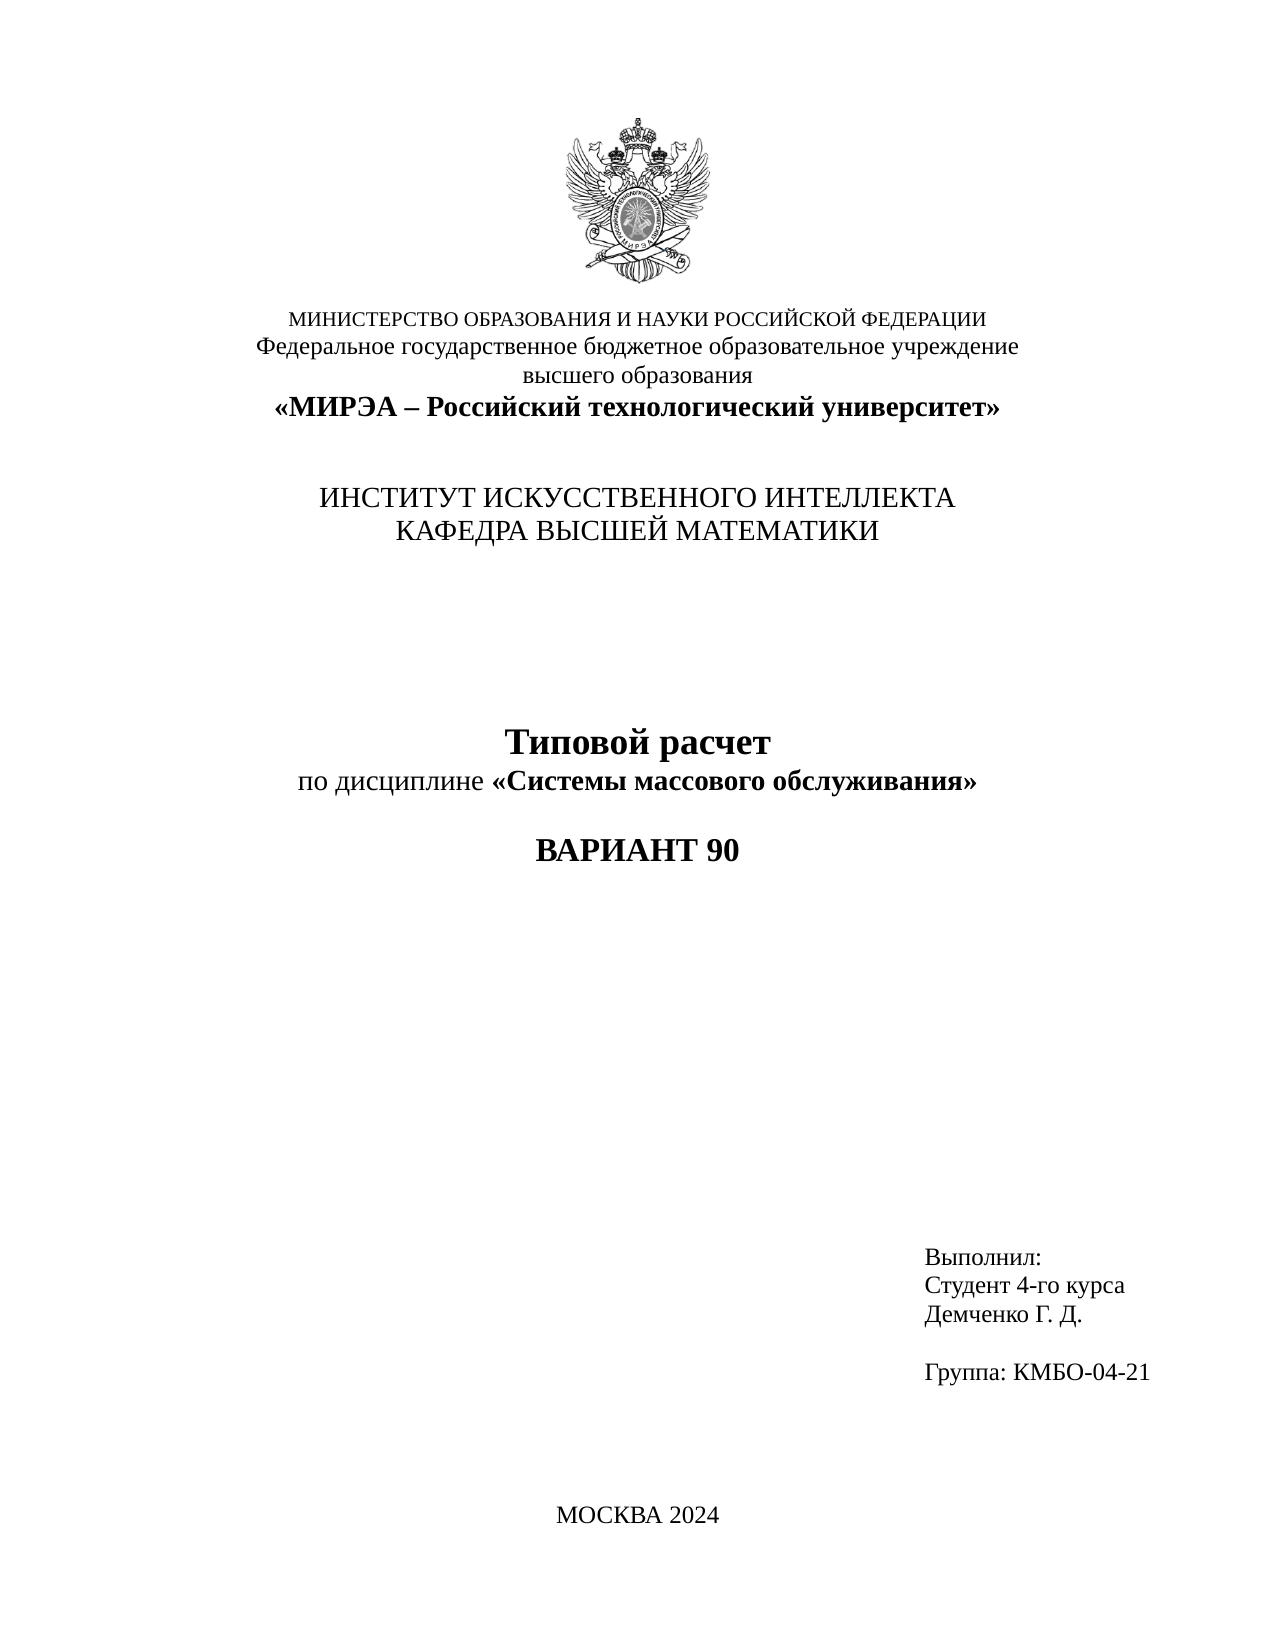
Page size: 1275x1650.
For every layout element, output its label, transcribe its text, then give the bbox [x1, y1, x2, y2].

text Выполнил: [118, 1242, 1157, 1271]
text Типовой расчет [118, 719, 1157, 763]
text по дисциплине «Системы массового обслуживания» [118, 763, 1157, 796]
text Студент 4-го курса [118, 1271, 1157, 1299]
picture [564, 118, 711, 284]
text «МИРЭА – Российский технологический университет» [118, 389, 1157, 422]
text МОСКВА 2024 [118, 1501, 1157, 1529]
text Демченко Г. Д. [118, 1299, 1157, 1328]
text ИНСТИТУТ ИСКУССТВЕННОГО ИНТЕЛЛЕКТА [118, 480, 1157, 513]
text МИНИСТЕРСТВО ОБРАЗОВАНИЯ И НАУКИ РОССИЙСКОЙ ФЕДЕРАЦИИ [118, 307, 1157, 331]
text Группа: КМБО-04-21 [118, 1357, 1157, 1386]
text Федеральное государственное бюджетное образовательное учреждение [118, 331, 1157, 360]
text КАФЕДРА ВЫСШЕЙ МАТЕМАТИКИ [118, 513, 1157, 547]
text ВАРИАНТ 90 [118, 830, 1157, 868]
text высшего образования [118, 360, 1157, 389]
